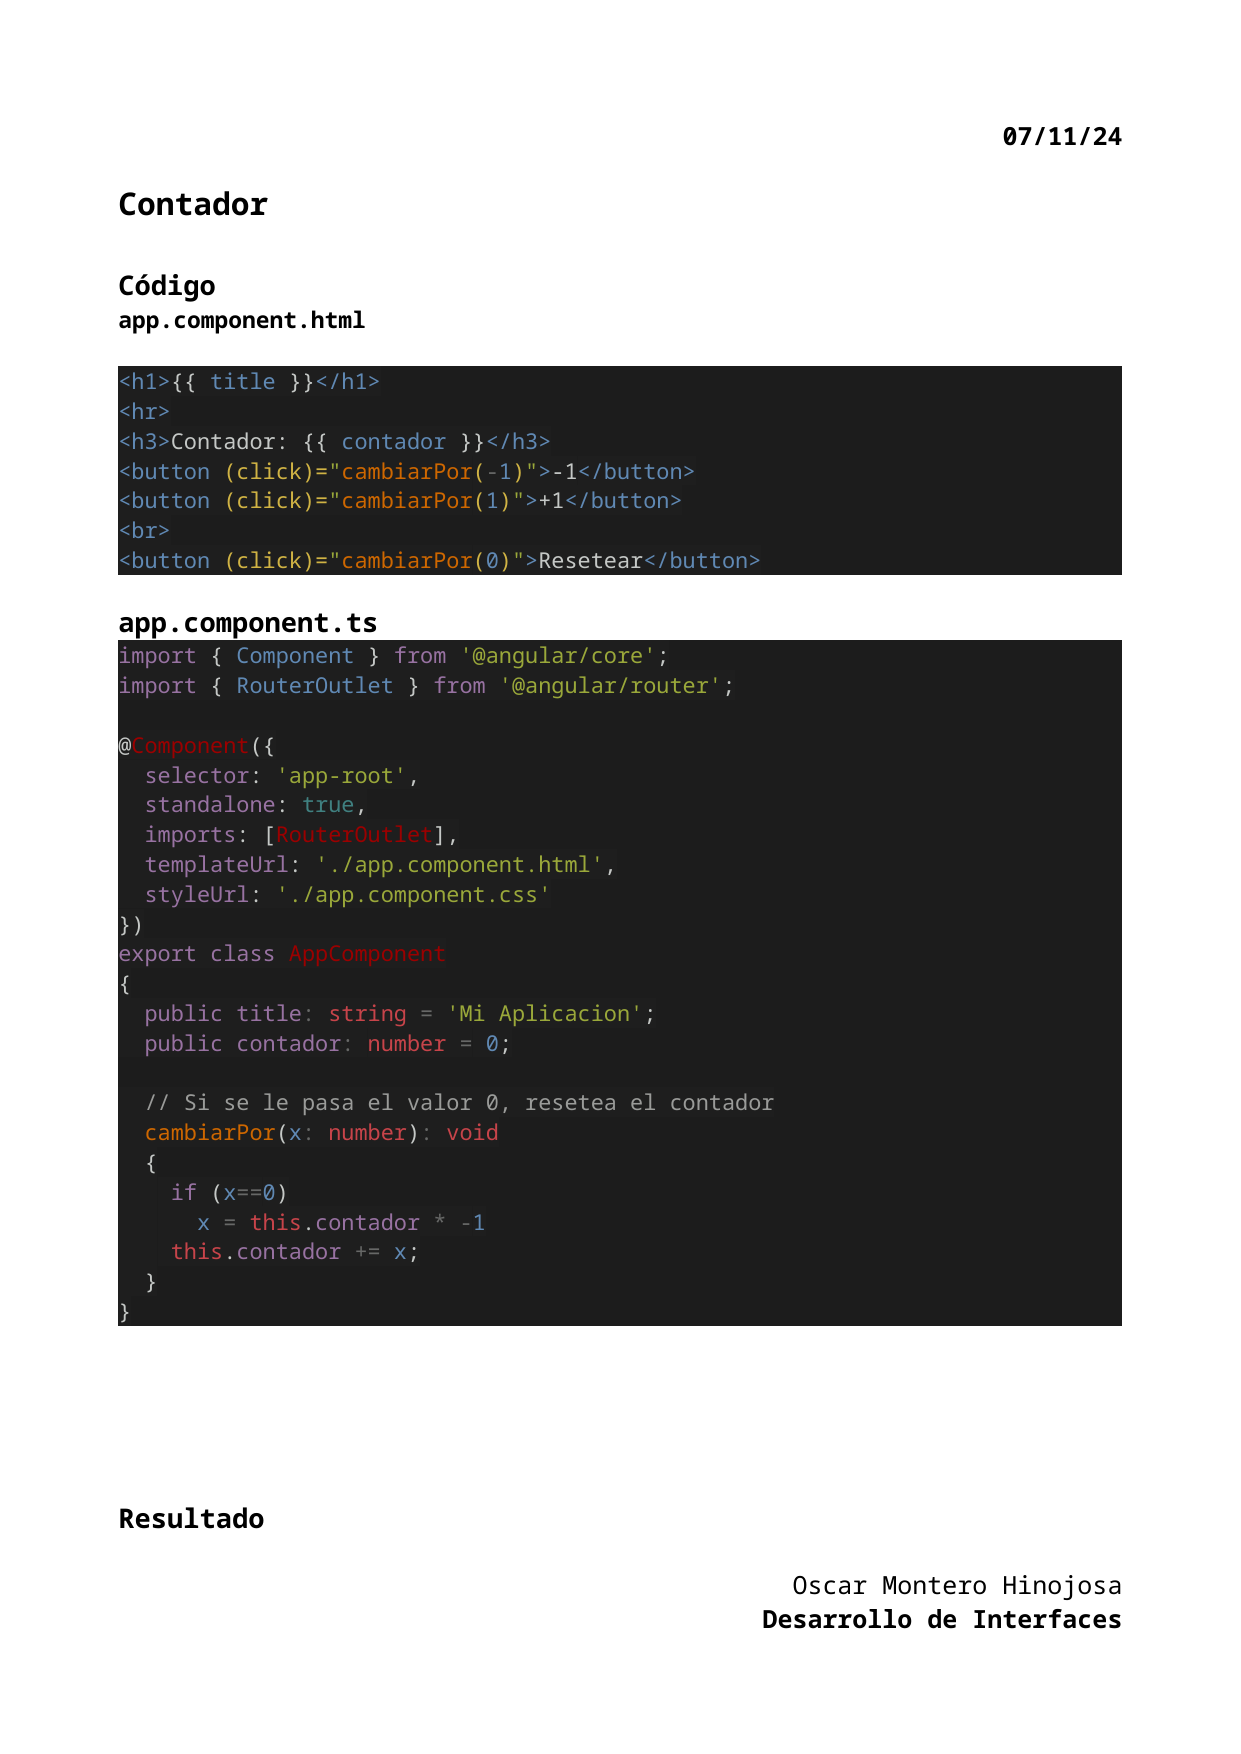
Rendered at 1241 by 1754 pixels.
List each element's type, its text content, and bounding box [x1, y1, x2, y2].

text Código [118, 267, 1122, 304]
text <button (click)="cambiarPor(0)">Resetear</button> [118, 545, 1122, 575]
text this.contador += x; [118, 1236, 1122, 1266]
text app.component.ts [118, 603, 1122, 640]
text import { Component } from '@angular/core'; [118, 640, 1122, 670]
text standalone: true, [118, 789, 1122, 819]
text x = this.contador * -1 [118, 1206, 1122, 1236]
text selector: 'app-root', [118, 759, 1122, 789]
text cambiarPor(x: number): void [118, 1117, 1122, 1147]
text { [118, 968, 1122, 998]
text templateUrl: './app.component.html', [118, 849, 1122, 879]
text if (x==0) [118, 1177, 1122, 1206]
text <h3>Contador: {{ contador }}</h3> [118, 426, 1122, 456]
text { [118, 1147, 1122, 1177]
text export class AppComponent [118, 938, 1122, 968]
text <br> [118, 515, 1122, 545]
text styleUrl: './app.component.css' [118, 879, 1122, 908]
text <button (click)="cambiarPor(-1)">-1</button> [118, 456, 1122, 485]
text @Component({ [118, 730, 1122, 759]
text public contador: number = 0; [118, 1028, 1122, 1057]
text app.component.html [118, 304, 1122, 335]
text }) [118, 908, 1122, 938]
text Resultado [118, 1499, 1122, 1536]
text } [118, 1266, 1122, 1296]
text <h1>{{ title }}</h1> [118, 366, 1122, 396]
text } [118, 1296, 1122, 1326]
text public title: string = 'Mi Aplicacion'; [118, 998, 1122, 1028]
text Contador [118, 182, 1122, 224]
text <hr> [118, 396, 1122, 426]
text // Si se le pasa el valor 0, resetea el contador [118, 1087, 1122, 1117]
text <button (click)="cambiarPor(1)">+1</button> [118, 485, 1122, 515]
text imports: [RouterOutlet], [118, 819, 1122, 849]
text import { RouterOutlet } from '@angular/router'; [118, 670, 1122, 700]
